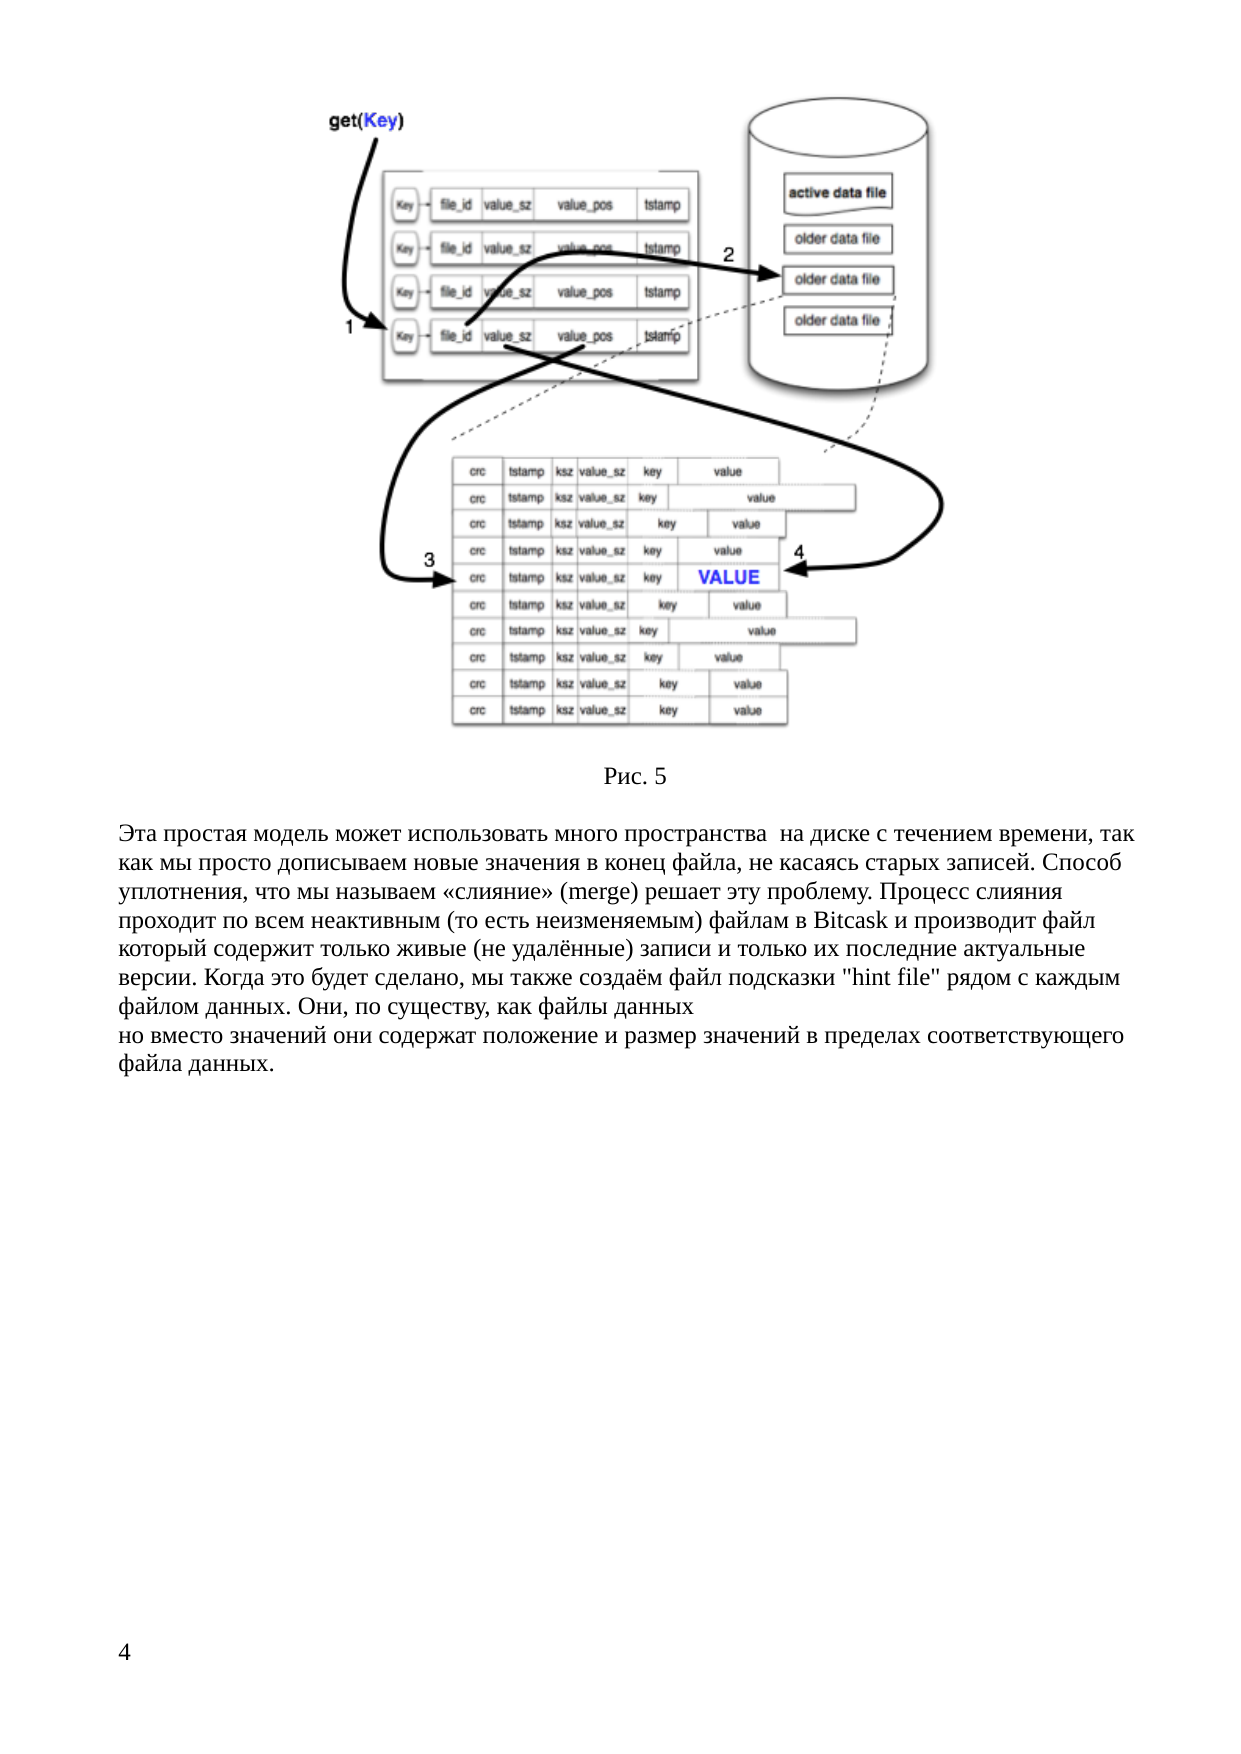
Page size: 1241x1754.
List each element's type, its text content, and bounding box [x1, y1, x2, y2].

text но вместо значений они содержат положение и размер значений в пределах соответствующего файла данных. [118, 1020, 1152, 1077]
text Рис. 5 [118, 761, 1152, 790]
picture [322, 88, 948, 733]
text Эта простая модель может использовать много пространства на диске с течением времени, так как мы просто дописываем новые значения в конец файла, не касаясь старых записей. Способ уплотнения, что мы называем «слияние» (merge) решает эту проблему. Процесс слияния проходит по всем неактивным (то есть неизменяемым) файлам в Bitcask и производит файл который содержит только живые (не удалённые) записи и только их последние актуальные версии. Когда это будет сделано, мы также создаём файл подсказки "hint file" рядом с каждым файлом данных. Они, по существу, как файлы данных [118, 818, 1152, 1020]
